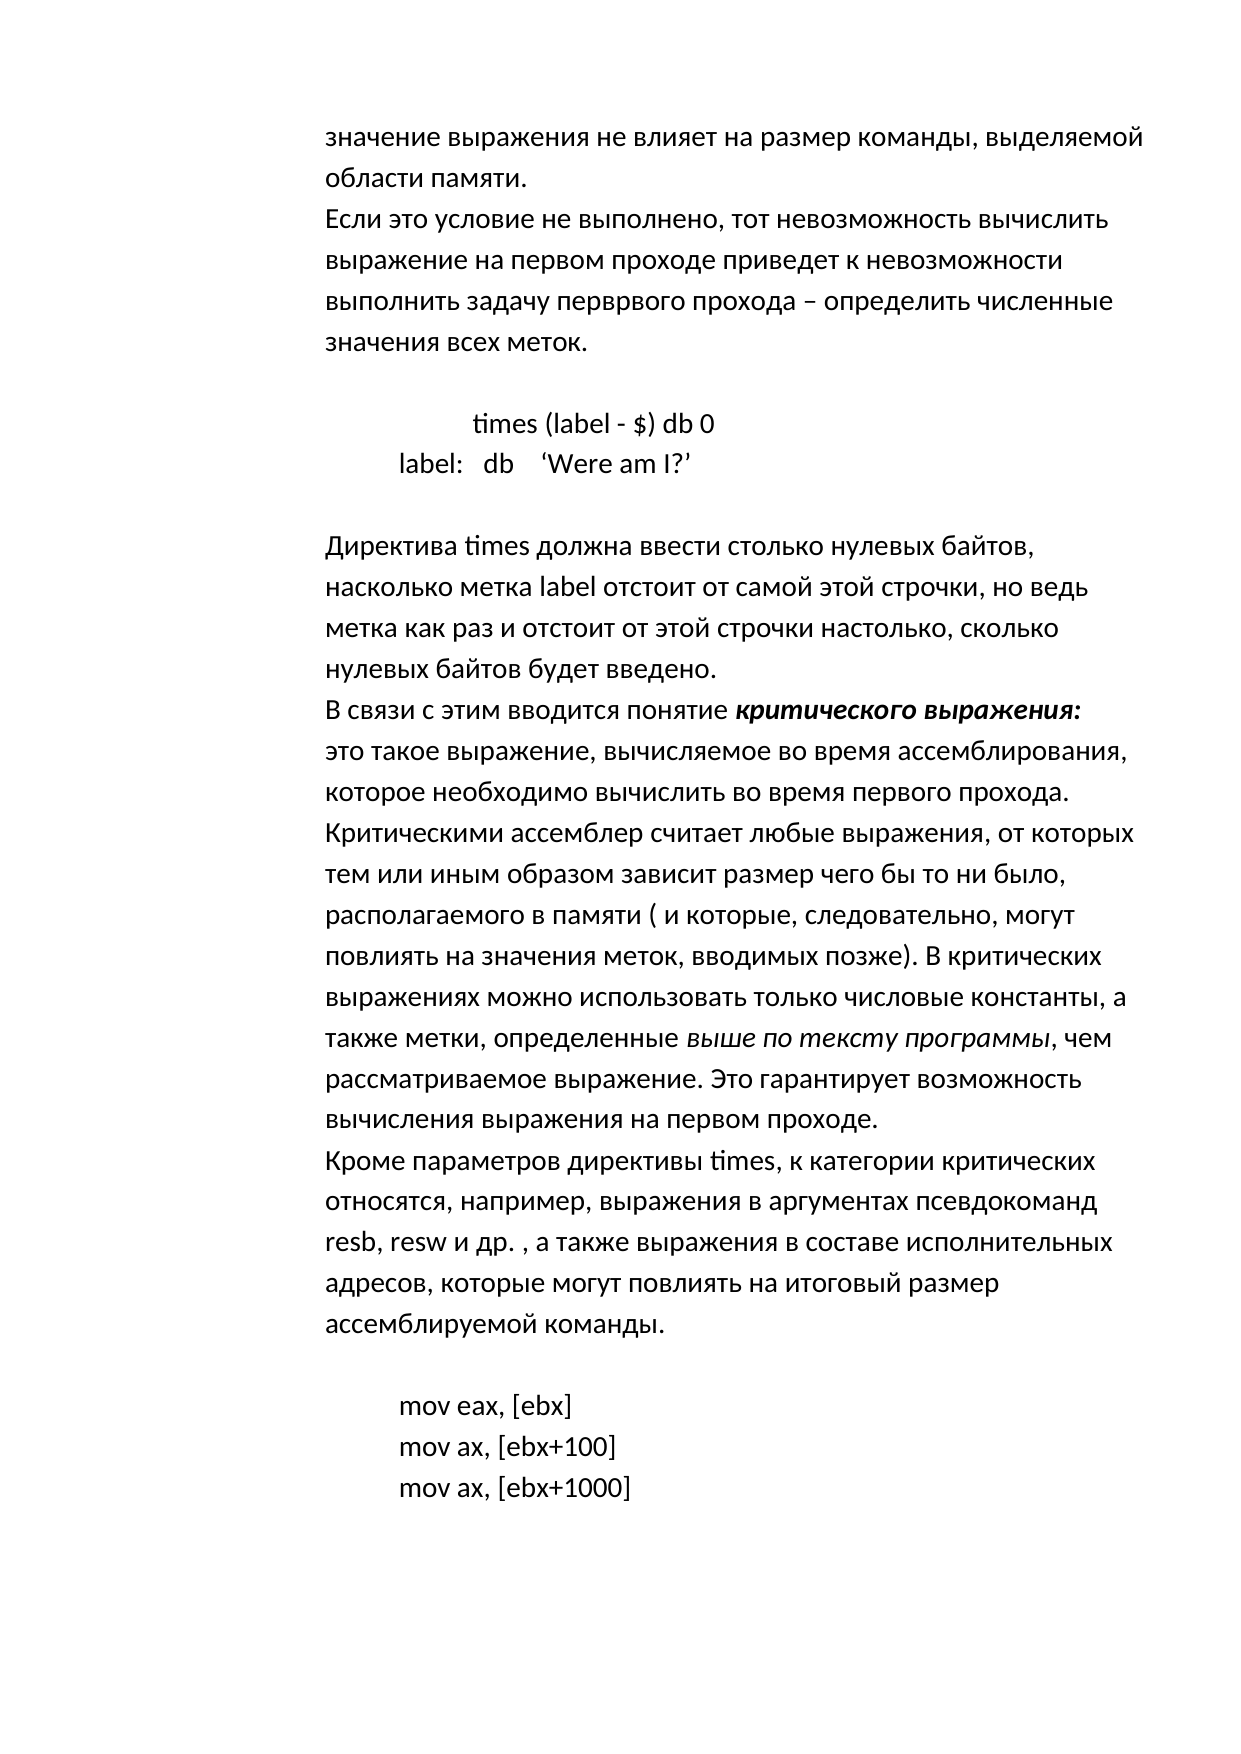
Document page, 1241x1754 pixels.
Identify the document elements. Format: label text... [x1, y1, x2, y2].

list Кроме параметров директивы times, к категории критических относятся, например, выражения в аргументах псевдокоманд [325, 1142, 1152, 1218]
list Если это условие не выполнено, тот невозможность вычислить выражение на первом проходе приведет к невозможности выполнить задачу перврвого прохода – определить численные значения всех меток. [325, 200, 1152, 358]
list Директива times должна ввести столько нулевых байтов, насколько метка label отстоит от самой этой строчки, но ведь метка как раз и отстоит от этой строчки настолько, сколько нулевых байтов будет введено. [325, 527, 1152, 686]
list resb, resw и др. , а также выражения в составе исполнительных адресов, которые могут повлиять на итоговый размер ассемблируемой команды. [325, 1223, 1152, 1341]
list mov ax, [ebx+100] [398, 1428, 1152, 1464]
list значение выражения не влияет на размер команды, выделяемой области памяти. [325, 118, 1152, 195]
list mov eax, [ebx] [398, 1387, 1152, 1423]
list В связи с этим вводится понятие критического выражения: [325, 691, 1152, 727]
list mov ax, [ebx+1000] [398, 1469, 1152, 1505]
list times (label - $) db 0 [472, 405, 1152, 440]
list это такое выражение, вычисляемое во время ассемблирования, которое необходимо вычислить во время первого прохода. Критическими ассемблер считает любые выражения, от которых тем или иным образом зависит размер чего бы то ни было, располагаемого в памяти ( и которые, следовательно, могут повлиять на значения меток, вводимых позже). В критических выражениях можно использовать только числовые константы, а также метки, определенные выше по тексту программы, чем рассматриваемое выражение. Это гарантирует возможность вычисления выражения на первом проходе. [325, 732, 1152, 1136]
list label: db ‘Were am I?’ [398, 446, 1152, 481]
